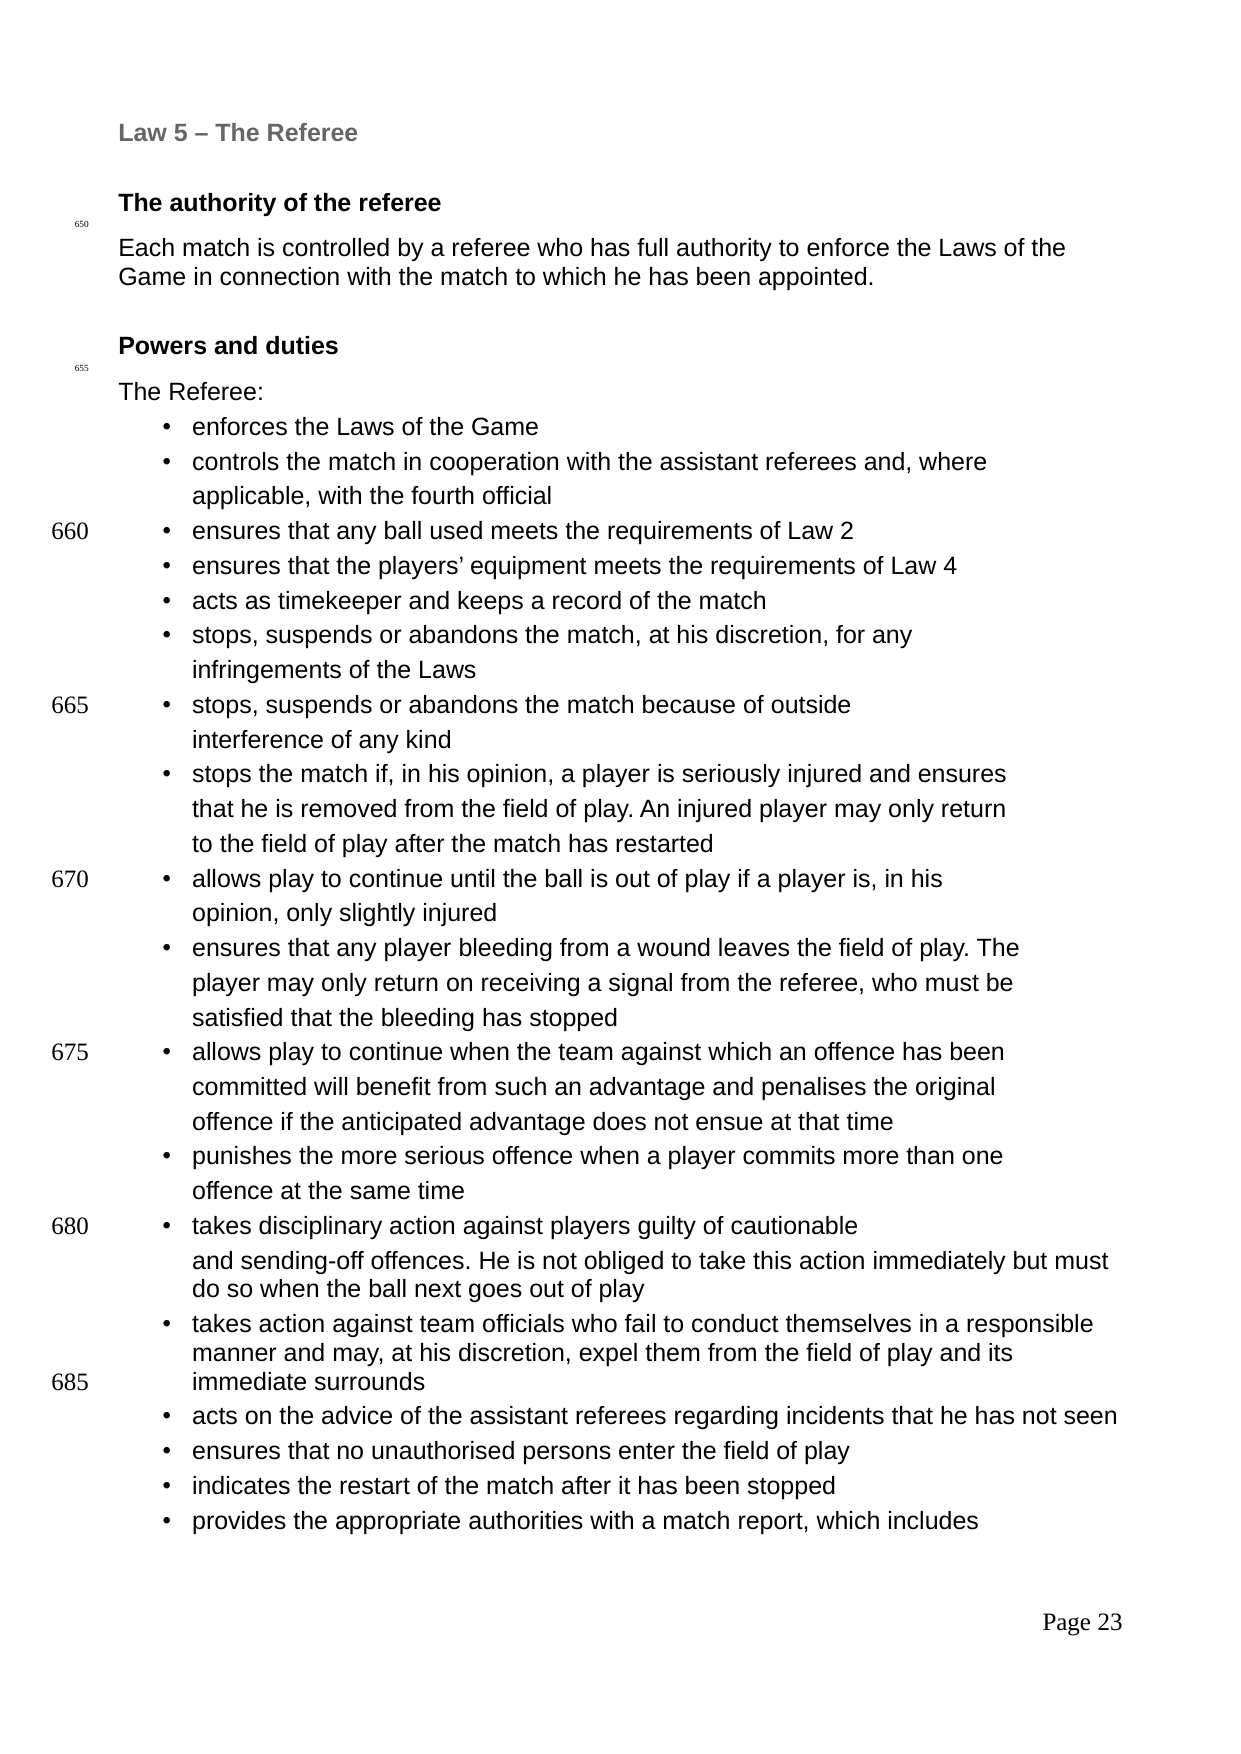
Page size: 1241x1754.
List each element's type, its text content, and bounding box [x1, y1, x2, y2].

list ensures that any player bleeding from a wound leaves the field of play. The [162, 933, 1122, 962]
list acts as timekeeper and keeps a record of the match [162, 586, 1122, 614]
list indicates the restart of the match after it has been stopped [162, 1471, 1122, 1500]
list ensures that any ball used meets the requirements of Law 2 [162, 516, 1122, 545]
list acts on the advice of the assistant referees regarding incidents that he has not seen [162, 1401, 1122, 1430]
list stops the match if, in his opinion, a player is seriously injured and ensures [162, 759, 1122, 788]
list stops, suspends or abandons the match, at his discretion, for any [162, 620, 1122, 649]
list stops, suspends or abandons the match because of outside [162, 690, 1122, 719]
text Law 5 – The Referee [118, 118, 1122, 147]
text The Referee: [118, 366, 1122, 406]
list opinion, only slightly injured [162, 898, 1122, 927]
list ensures that the players’ equipment meets the requirements of Law 4 [162, 551, 1122, 580]
list offence if the anticipated advantage does not ensue at that time [162, 1107, 1122, 1135]
list infringements of the Laws [162, 655, 1122, 684]
list committed will benefit from such an advantage and penalises the original [162, 1072, 1122, 1101]
list applicable, with the fourth official [162, 481, 1122, 510]
list takes action against team officials who fail to conduct themselves in a responsible manner and may, at his discretion, expel them from the field of play and its immediate surrounds [162, 1309, 1122, 1395]
list and sending-off offences. He is not obliged to take this action immediately but must do so when the ball next goes out of play [162, 1246, 1122, 1303]
list allows play to continue when the team against which an offence has been [162, 1037, 1122, 1066]
list allows play to continue until the ball is out of play if a player is, in his [162, 863, 1122, 892]
list interference of any kind [162, 725, 1122, 753]
list ensures that no unauthorised persons enter the field of play [162, 1436, 1122, 1465]
list offence at the same time [162, 1176, 1122, 1205]
list controls the match in cooperation with the assistant referees and, where [162, 447, 1122, 475]
list to the field of play after the match has restarted [162, 829, 1122, 858]
list that he is removed from the field of play. An injured player may only return [162, 794, 1122, 823]
text The authority of the referee [118, 187, 1122, 216]
text Powers and duties [118, 331, 1122, 360]
list provides the appropriate authorities with a match report, which includes [162, 1506, 1122, 1534]
list enforces the Laws of the Game [162, 412, 1122, 441]
list takes disciplinary action against players guilty of cautionable [162, 1211, 1122, 1240]
list punishes the more serious offence when a player commits more than one [162, 1141, 1122, 1170]
list player may only return on receiving a signal from the referee, who must be [162, 968, 1122, 997]
list satisfied that the bleeding has stopped [162, 1002, 1122, 1031]
text Each match is controlled by a referee who has full authority to enforce the Laws of the Game in connection with the match to which he has been appointed. [118, 222, 1122, 291]
